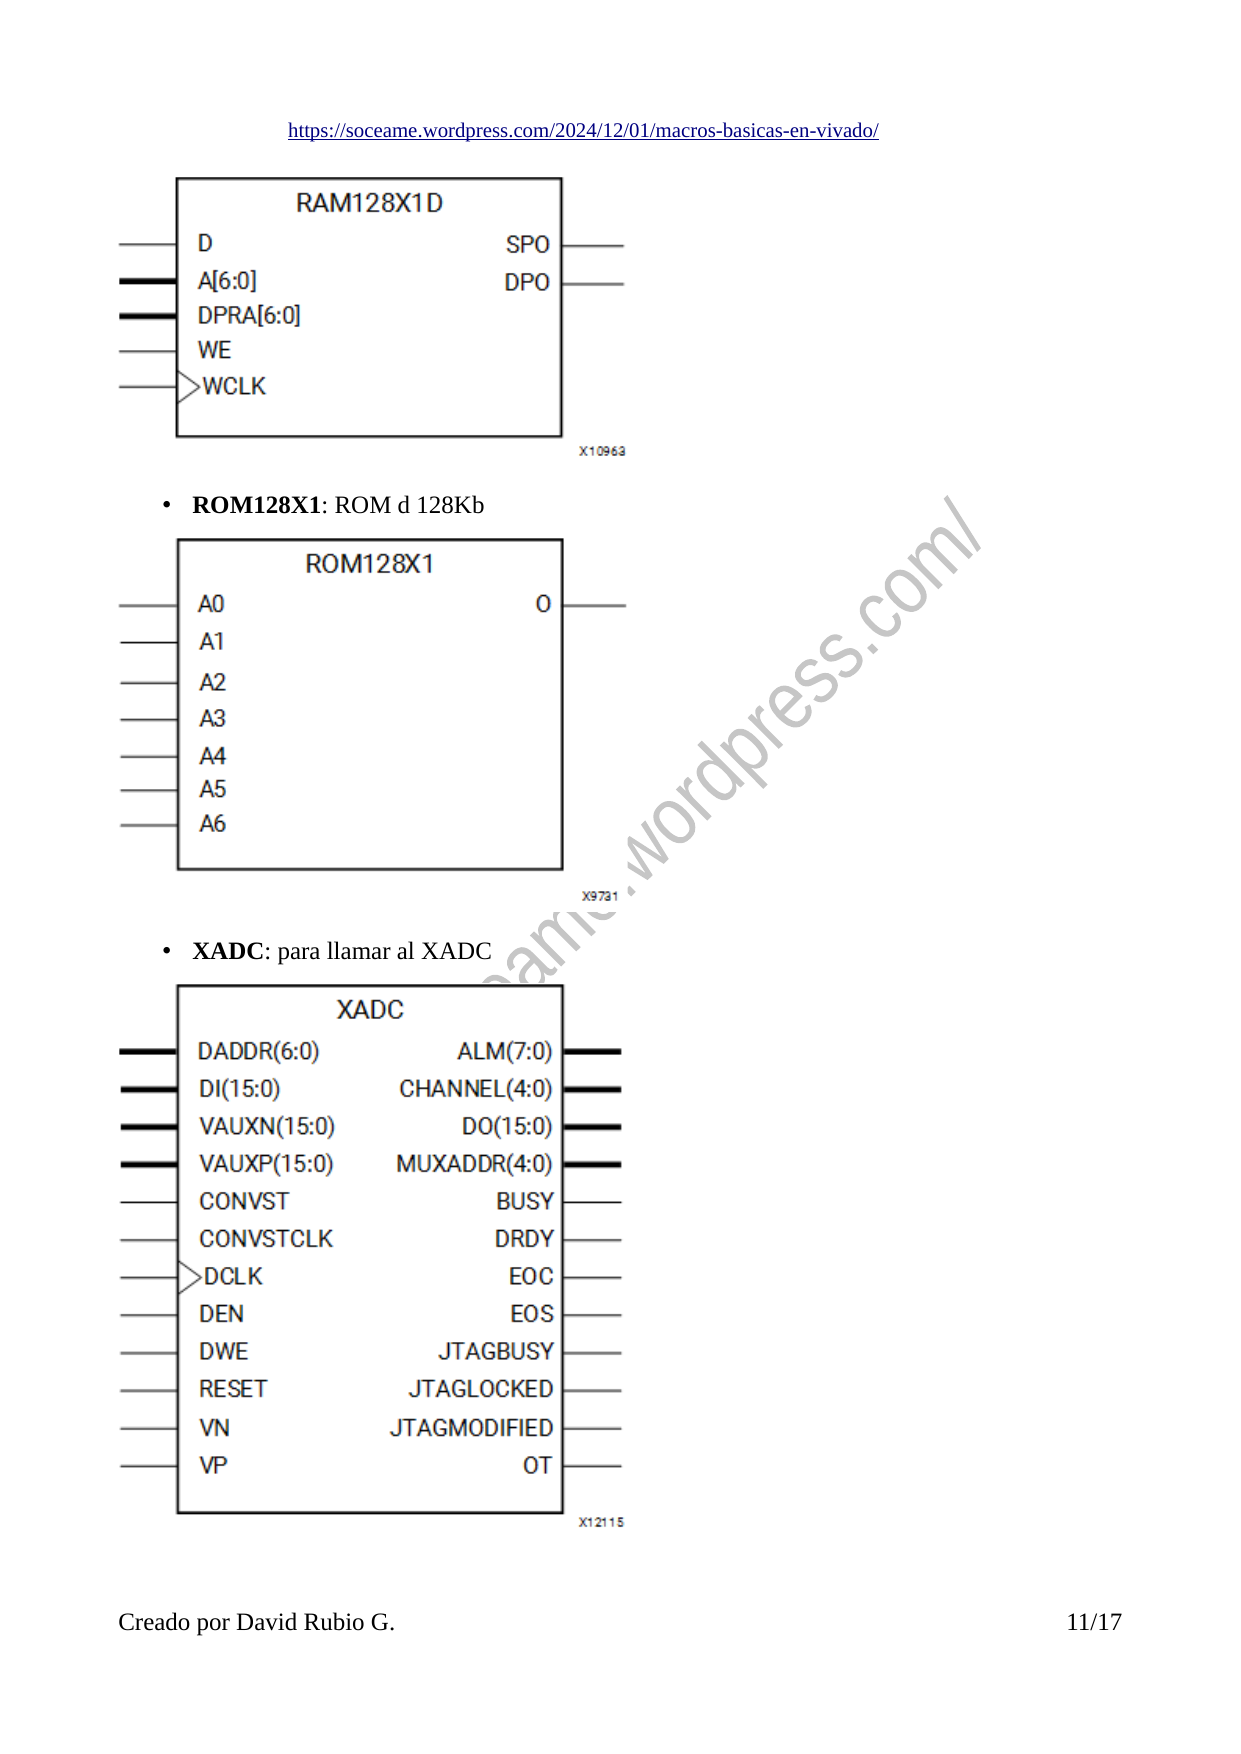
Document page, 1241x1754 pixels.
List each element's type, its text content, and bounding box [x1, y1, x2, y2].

picture [118, 538, 628, 912]
list ROM128X1: ROM d 128Kb [162, 490, 1122, 519]
list XADC: para llamar al XADC [162, 936, 557, 964]
list [543, 936, 1122, 964]
picture [118, 983, 631, 1538]
picture [118, 177, 633, 467]
